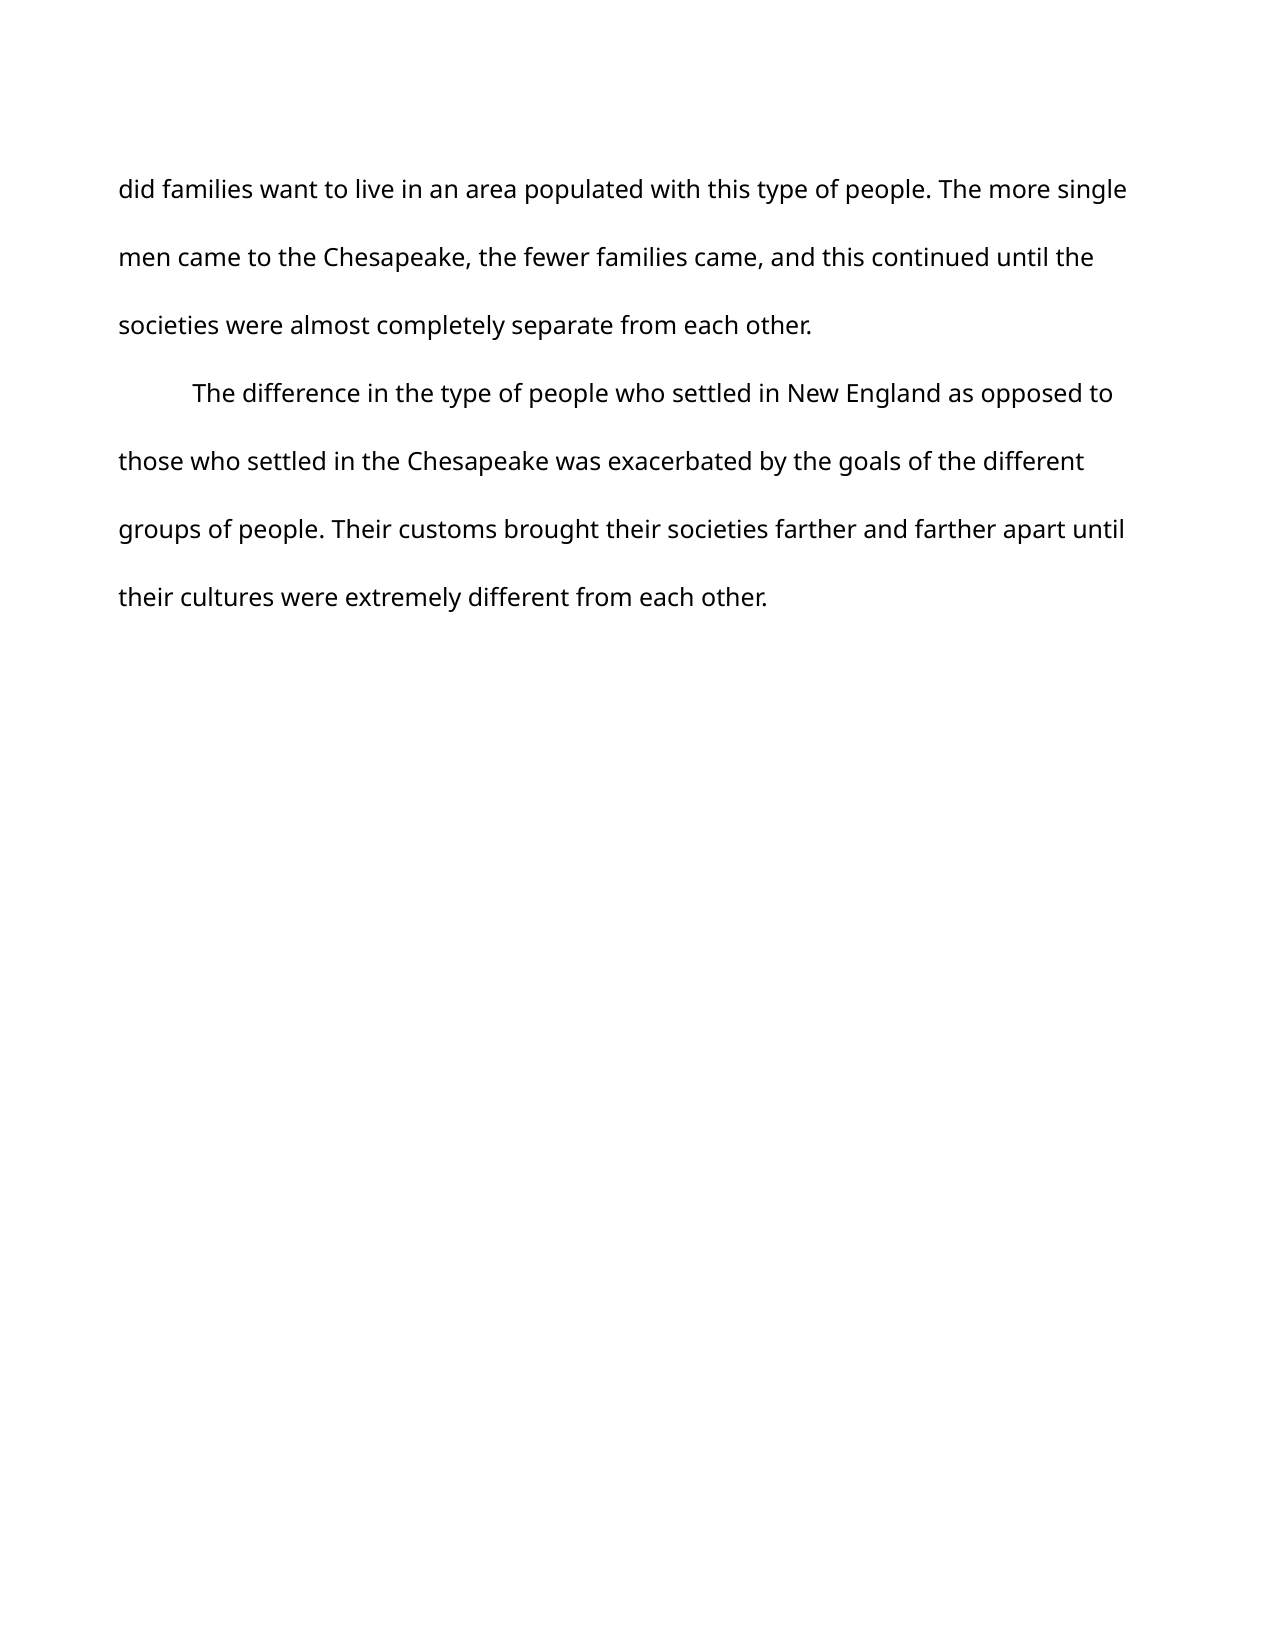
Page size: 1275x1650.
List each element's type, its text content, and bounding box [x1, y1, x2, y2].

text The difference in the type of people who settled in New England as opposed to those who settled in the Chesapeake was exacerbated by the goals of the different groups of people. Their customs brought their societies farther and farther apart until their cultures were extremely different from each other. [118, 376, 1157, 614]
text did families want to live in an area populated with this type of people. The more single men came to the Chesapeake, the fewer families came, and this continued until the societies were almost completely separate from each other. [118, 171, 1157, 342]
